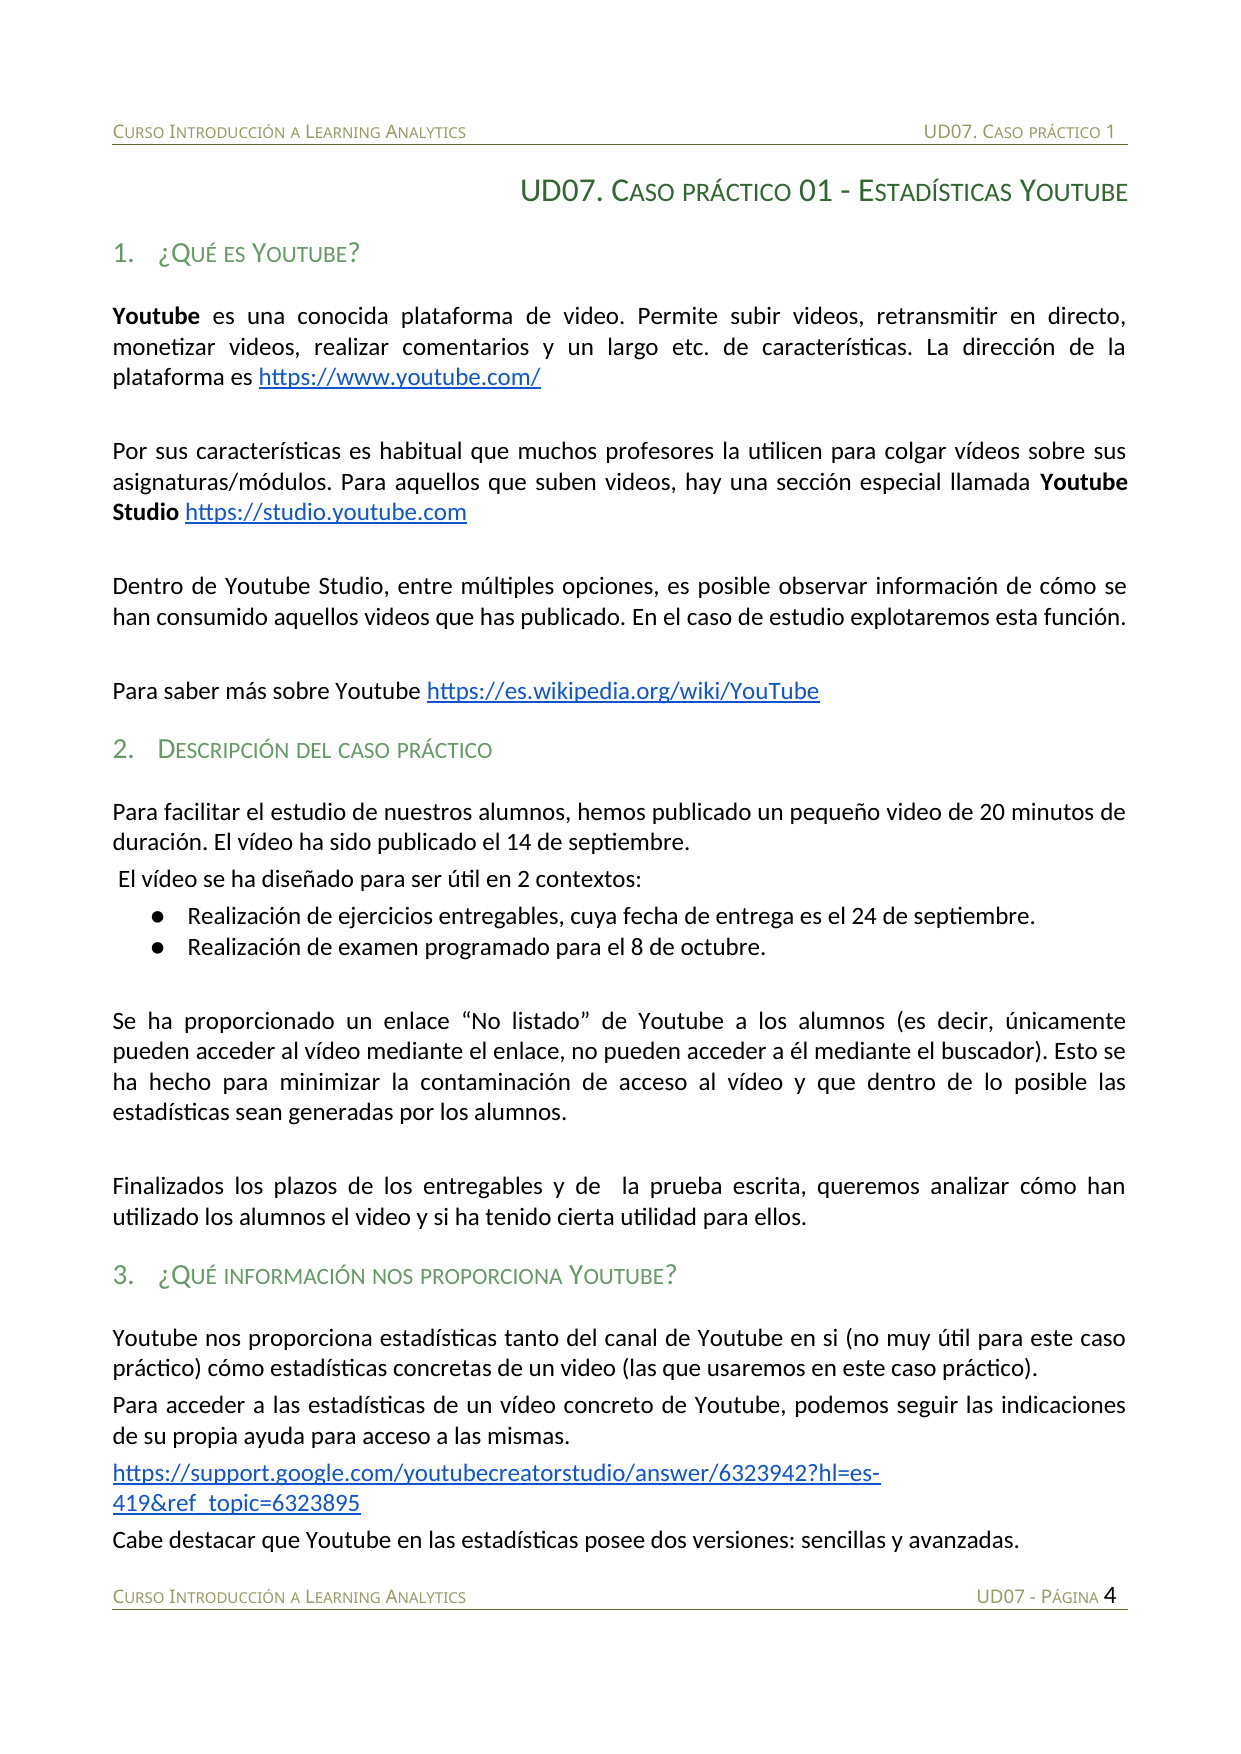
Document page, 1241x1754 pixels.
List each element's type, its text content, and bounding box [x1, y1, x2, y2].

subtitle Descripción del caso práctico [112, 730, 1128, 766]
text Dentro de Youtube Studio, entre múltiples opciones, es posible observar información de cómo se han consumido aquellos videos que has publicado. En el caso de estudio explotaremos esta función. [112, 570, 1128, 631]
text Por sus características es habitual que muchos profesores la utilicen para colgar vídeos sobre sus asignaturas/módulos. Para aquellos que suben videos, hay una sección especial llamada Youtube Studio https://studio.youtube.com [112, 435, 1128, 527]
subtitle ¿Qué información nos proporciona Youtube? [112, 1256, 1128, 1292]
text UD07. Caso práctico 01 - Estadísticas Youtube [112, 169, 1128, 210]
text Cabe destacar que Youtube en las estadísticas posee dos versiones: sencillas y avanzadas. [112, 1524, 1128, 1555]
text Youtube es una conocida plataforma de video. Permite subir videos, retransmitir en directo, monetizar videos, realizar comentarios y un largo etc. de características. La dirección de la plataforma es https://www.youtube.com/ [112, 300, 1128, 392]
text El vídeo se ha diseñado para ser útil en 2 contextos: [112, 863, 1128, 894]
text Finalizados los plazos de los entregables y de la prueba escrita, queremos analizar cómo han utilizado los alumnos el video y si ha tenido cierta utilidad para ellos. [112, 1170, 1128, 1231]
text Se ha proporcionado un enlace “No listado” de Youtube a los alumnos (es decir, únicamente pueden acceder al vídeo mediante el enlace, no pueden acceder a él mediante el buscador). Esto se ha hecho para minimizar la contaminación de acceso al vídeo y que dentro de lo posible las estadísticas sean generadas por los alumnos. [112, 1005, 1128, 1127]
text Youtube nos proporciona estadísticas tanto del canal de Youtube en si (no muy útil para este caso práctico) cómo estadísticas concretas de un video (las que usaremos en este caso práctico). [112, 1322, 1128, 1383]
text Para saber más sobre Youtube https://es.wikipedia.org/wiki/YouTube [112, 675, 1128, 705]
text Para acceder a las estadísticas de un vídeo concreto de Youtube, podemos seguir las indicaciones de su propia ayuda para acceso a las mismas. [112, 1389, 1128, 1450]
text https://support.google.com/youtubecreatorstudio/answer/6323942?hl=es-419&ref_topic=6323895 [112, 1457, 1128, 1518]
text Para facilitar el estudio de nuestros alumnos, hemos publicado un pequeño video de 20 minutos de duración. El vídeo ha sido publicado el 14 de septiembre. [112, 796, 1128, 857]
list Realización de ejercicios entregables, cuya fecha de entrega es el 24 de septiembre. [150, 900, 1128, 931]
subtitle ¿Qué es Youtube? [112, 234, 1128, 270]
list Realización de examen programado para el 8 de octubre. [150, 931, 1128, 961]
